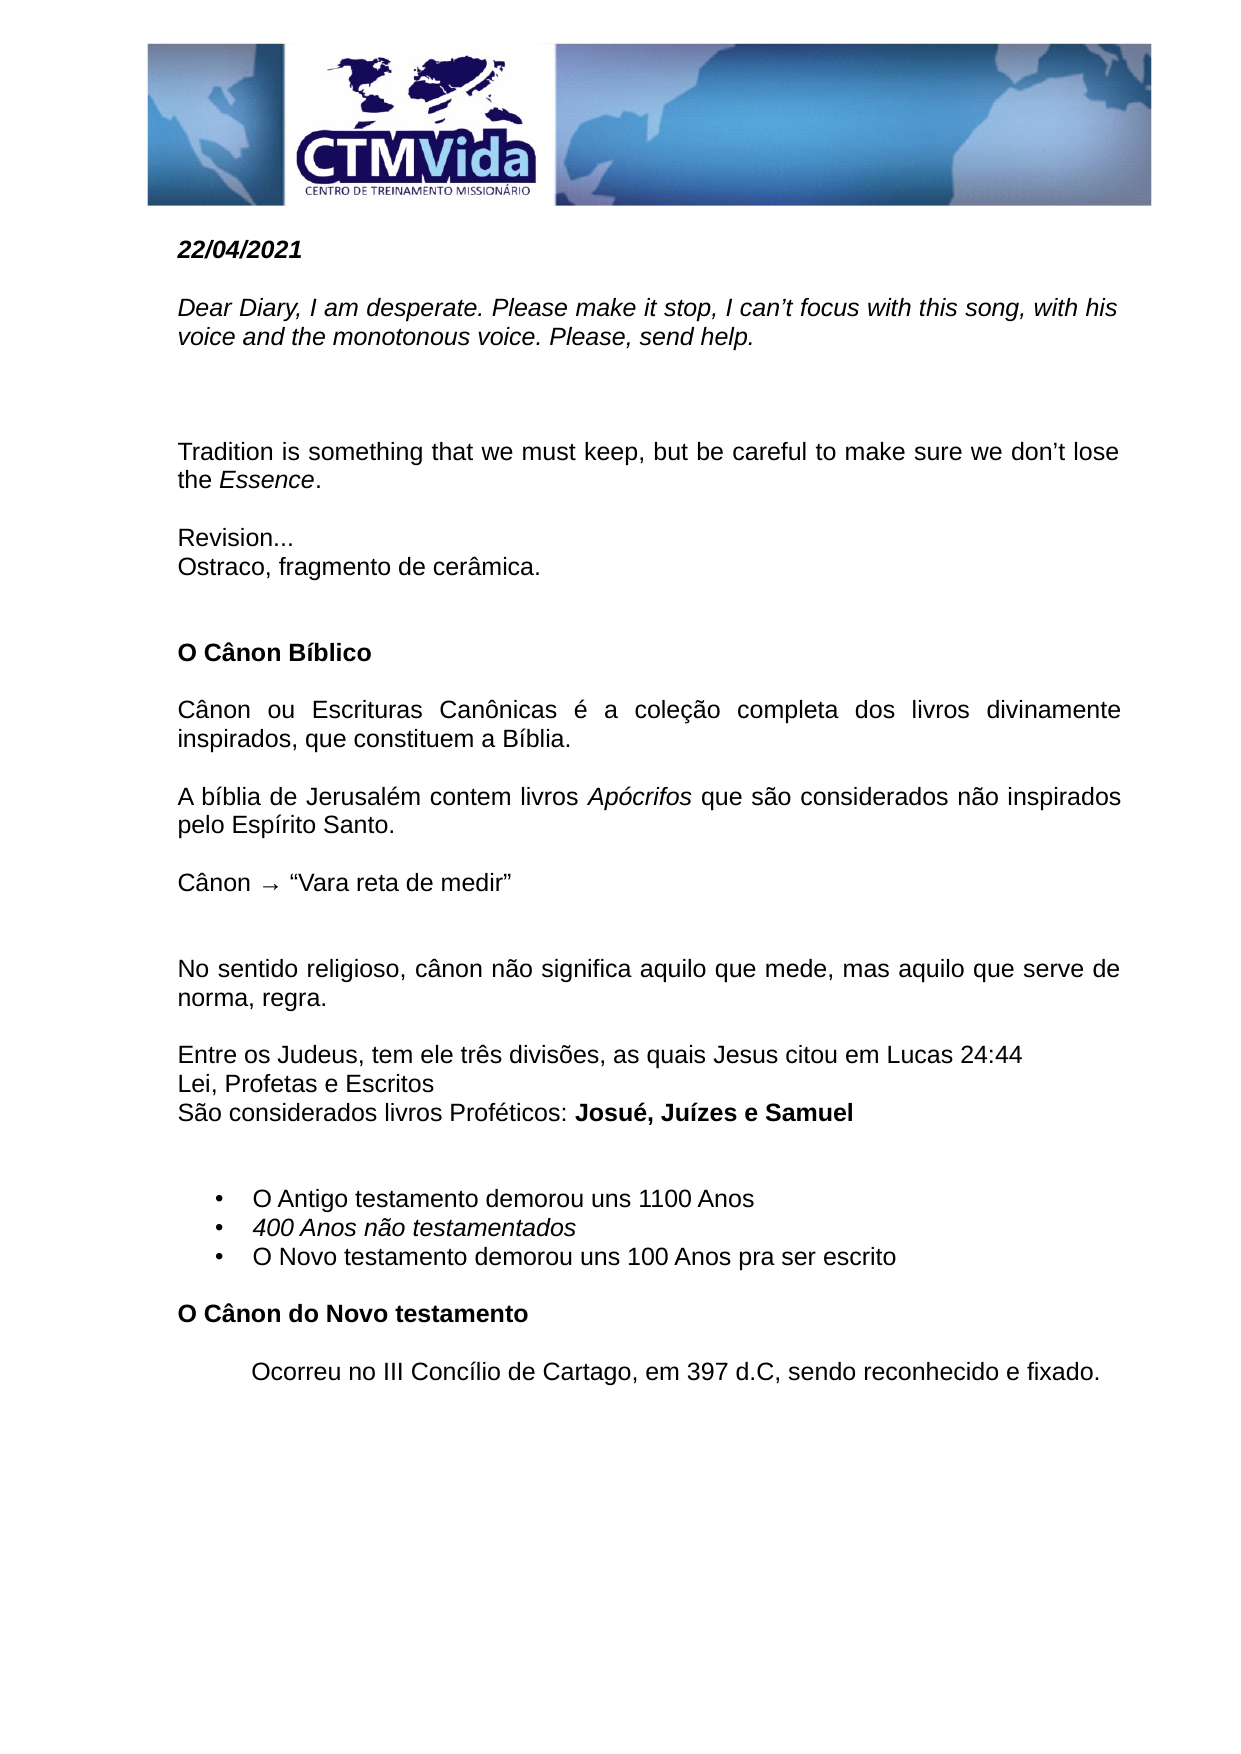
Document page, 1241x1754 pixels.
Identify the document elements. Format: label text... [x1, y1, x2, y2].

text Cânon → “Vara reta de medir” [177, 868, 1122, 897]
text Ostraco, fragmento de cerâmica. [177, 552, 1122, 580]
text O Cânon Bíblico [177, 638, 1122, 667]
text 22/04/2021 [177, 235, 1122, 264]
text A bíblia de Jerusalém contem livros Apócrifos que são considerados não inspirados pelo Espírito Santo. [177, 782, 1122, 839]
text São considerados livros Proféticos: Josué, Juízes e Samuel [177, 1098, 1122, 1127]
text Tradition is something that we must keep, but be careful to make sure we don’t lose the Essence. [177, 437, 1122, 494]
picture [147, 43, 1152, 206]
text No sentido religioso, cânon não significa aquilo que mede, mas aquilo que serve de norma, regra. [177, 954, 1122, 1012]
list O Antigo testamento demorou uns 1100 Anos [215, 1184, 1122, 1213]
text Revision... [177, 523, 1122, 552]
text Lei, Profetas e Escritos [177, 1069, 1122, 1098]
list 400 Anos não testamentados [215, 1213, 1122, 1242]
text O Cânon do Novo testamento [177, 1299, 1122, 1328]
text Cânon ou Escrituras Canônicas é a coleção completa dos livros divinamente inspirados, que constituem a Bíblia. [177, 695, 1122, 753]
text Dear Diary, I am desperate. Please make it stop, I can’t focus with this song, with his voice and the monotonous voice. Please, send help. [177, 293, 1122, 350]
text Ocorreu no III Concílio de Cartago, em 397 d.C, sendo reconhecido e fixado. [177, 1357, 1122, 1386]
text Entre os Judeus, tem ele três divisões, as quais Jesus citou em Lucas 24:44 [177, 1040, 1122, 1069]
list O Novo testamento demorou uns 100 Anos pra ser escrito [215, 1242, 1122, 1271]
